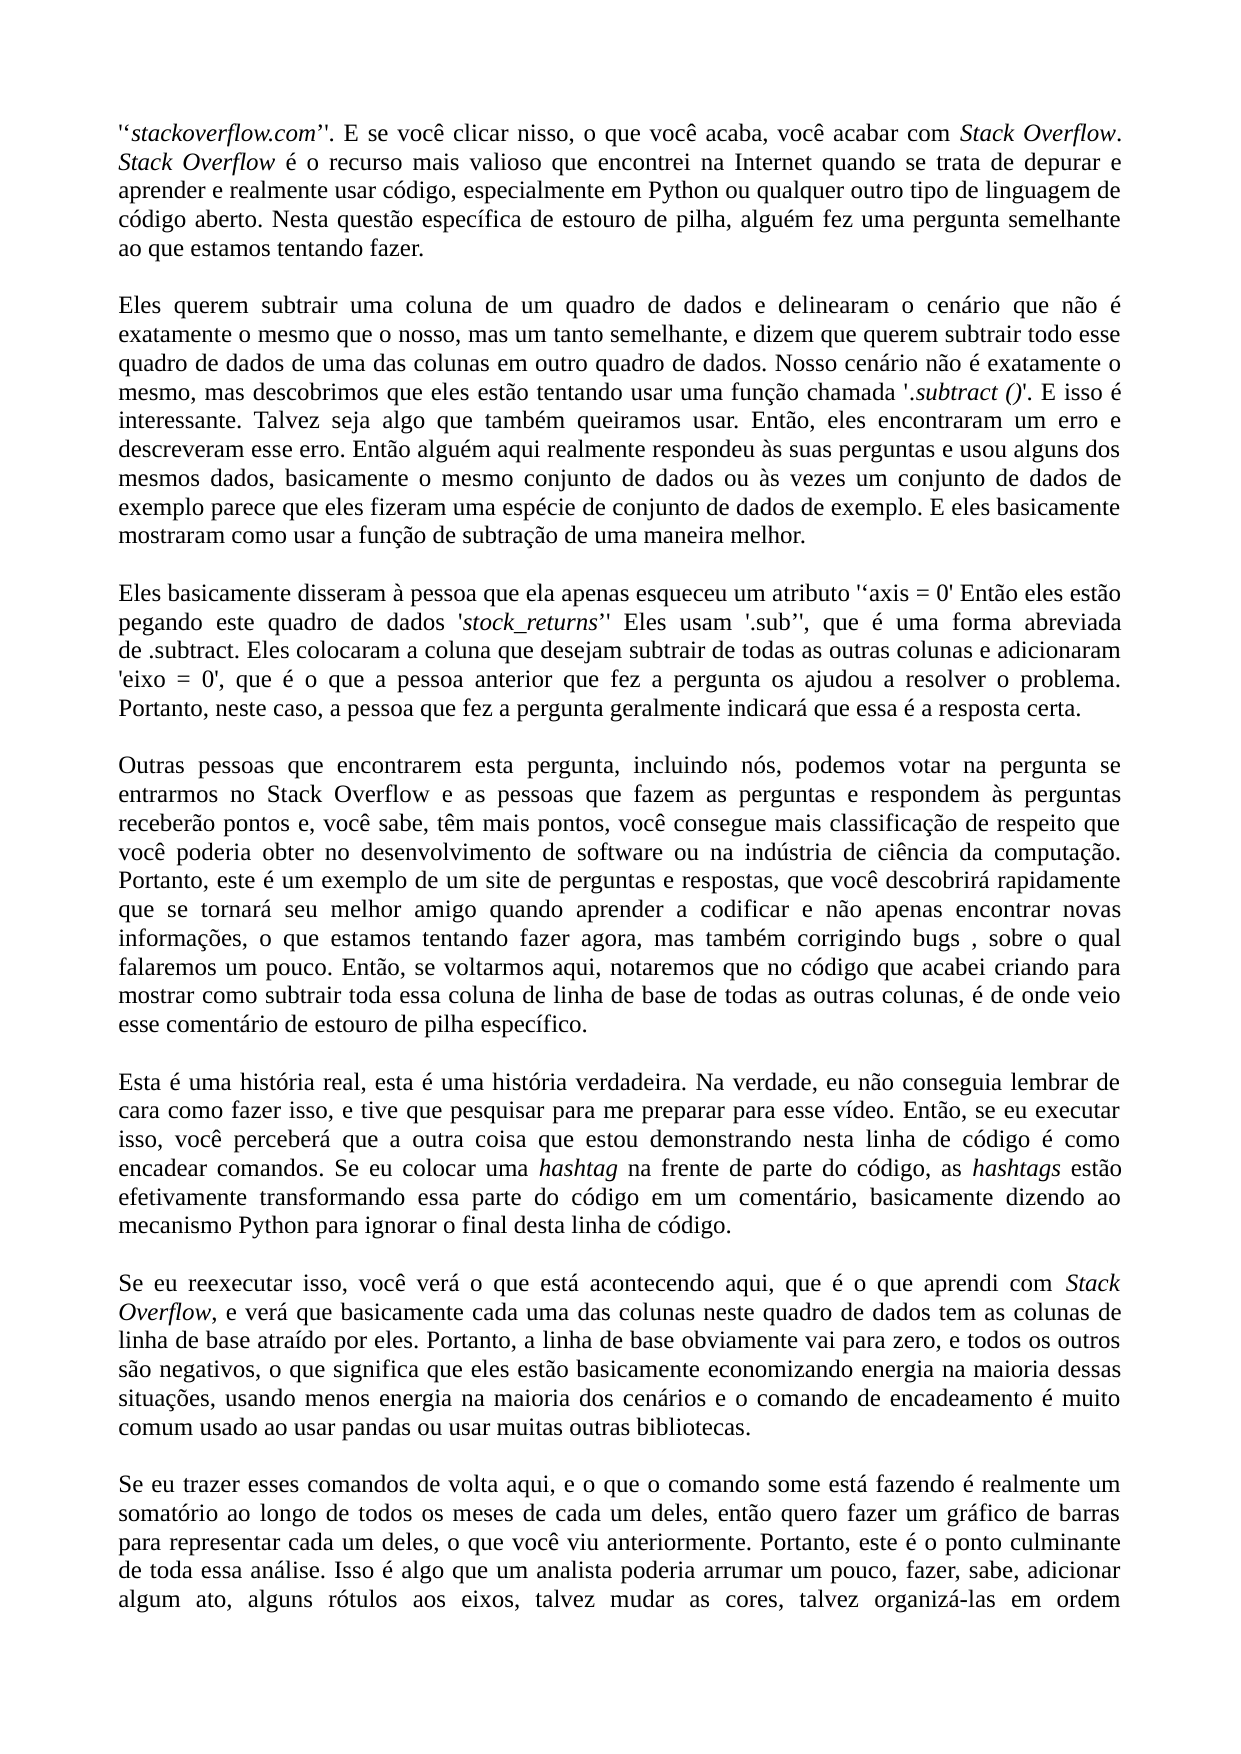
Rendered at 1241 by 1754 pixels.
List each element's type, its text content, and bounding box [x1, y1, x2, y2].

text Outras pessoas que encontrarem esta pergunta, incluindo nós, podemos votar na pergunta se entrarmos no Stack Overflow e as pessoas que fazem as perguntas e respondem às perguntas receberão pontos e, você sabe, têm mais pontos, você consegue mais classificação de respeito que você poderia obter no desenvolvimento de software ou na indústria de ciência da computação. Portanto, este é um exemplo de um site de perguntas e respostas, que você descobrirá rapidamente que se tornará seu melhor amigo quando aprender a codificar e não apenas encontrar novas informações, o que estamos tentando fazer agora, mas também corrigindo bugs , sobre o qual falaremos um pouco. Então, se voltarmos aqui, notaremos que no código que acabei criando para mostrar como subtrair toda essa coluna de linha de base de todas as outras colunas, é de onde veio esse comentário de estouro de pilha específico. [118, 751, 1122, 1038]
text '‘stackoverflow.com’'. E se você clicar nisso, o que você acaba, você acabar com Stack Overflow. Stack Overflow é o recurso mais valioso que encontrei na Internet quando se trata de depurar e aprender e realmente usar código, especialmente em Python ou qualquer outro tipo de linguagem de código aberto. Nesta questão específica de estouro de pilha, alguém fez uma pergunta semelhante ao que estamos tentando fazer. [118, 118, 1122, 262]
text Se eu reexecutar isso, você verá o que está acontecendo aqui, que é o que aprendi com Stack Overflow, e verá que basicamente cada uma das colunas neste quadro de dados tem as colunas de linha de base atraído por eles. Portanto, a linha de base obviamente vai para zero, e todos os outros são negativos, o que significa que eles estão basicamente economizando energia na maioria dessas situações, usando menos energia na maioria dos cenários e o comando de encadeamento é muito comum usado ao usar pandas ou usar muitas outras bibliotecas. [118, 1268, 1122, 1441]
text Eles basicamente disseram à pessoa que ela apenas esqueceu um atributo '‘axis = 0' Então eles estão pegando este quadro de dados 'stock_returns’' Eles usam '.sub’', que é uma forma abreviada de .subtract. Eles colocaram a coluna que desejam subtrair de todas as outras colunas e adicionaram 'eixo = 0', que é o que a pessoa anterior que fez a pergunta os ajudou a resolver o problema. Portanto, neste caso, a pessoa que fez a pergunta geralmente indicará que essa é a resposta certa. [118, 578, 1122, 722]
text Se eu trazer esses comandos de volta aqui, e o que o comando some está fazendo é realmente um somatório ao longo de todos os meses de cada um deles, então quero fazer um gráfico de barras para representar cada um deles, o que você viu anteriormente. Portanto, este é o ponto culminante de toda essa análise. Isso é algo que um analista poderia arrumar um pouco, fazer, sabe, adicionar algum ato, alguns rótulos aos eixos, talvez mudar as cores, talvez organizá-las em ordem [118, 1469, 1122, 1613]
text Eles querem subtrair uma coluna de um quadro de dados e delinearam o cenário que não é exatamente o mesmo que o nosso, mas um tanto semelhante, e dizem que querem subtrair todo esse quadro de dados de uma das colunas em outro quadro de dados. Nosso cenário não é exatamente o mesmo, mas descobrimos que eles estão tentando usar uma função chamada '.subtract ()'. E isso é interessante. Talvez seja algo que também queiramos usar. Então, eles encontraram um erro e descreveram esse erro. Então alguém aqui realmente respondeu às suas perguntas e usou alguns dos mesmos dados, basicamente o mesmo conjunto de dados ou às vezes um conjunto de dados de exemplo parece que eles fizeram uma espécie de conjunto de dados de exemplo. E eles basicamente mostraram como usar a função de subtração de uma maneira melhor. [118, 291, 1122, 549]
text Esta é uma história real, esta é uma história verdadeira. Na verdade, eu não conseguia lembrar de cara como fazer isso, e tive que pesquisar para me preparar para esse vídeo. Então, se eu executar isso, você perceberá que a outra coisa que estou demonstrando nesta linha de código é como encadear comandos. Se eu colocar uma hashtag na frente de parte do código, as hashtags estão efetivamente transformando essa parte do código em um comentário, basicamente dizendo ao mecanismo Python para ignorar o final desta linha de código. [118, 1067, 1122, 1239]
